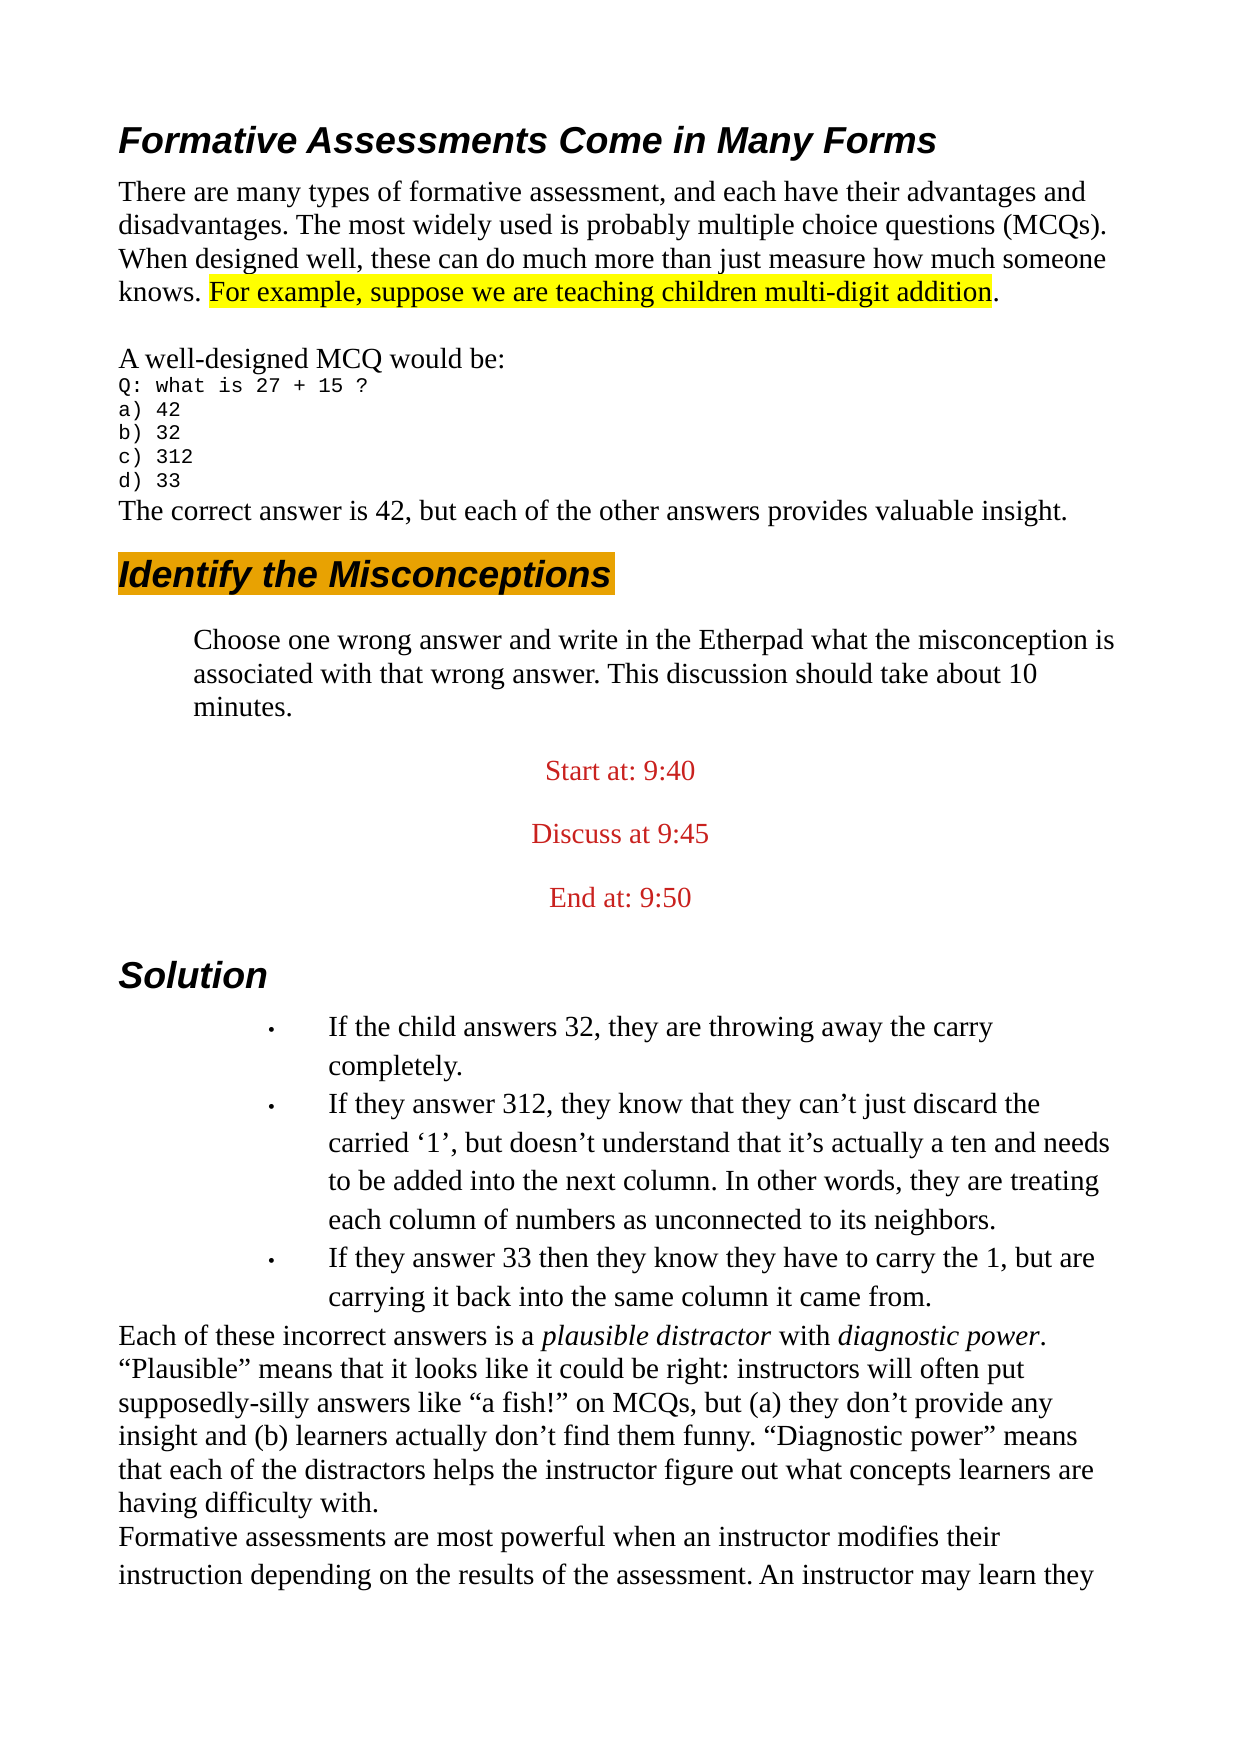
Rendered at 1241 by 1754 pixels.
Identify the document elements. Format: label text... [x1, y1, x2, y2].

subtitle Formative Assessments Come in Many Forms [118, 118, 1122, 161]
text Each of these incorrect answers is a plausible distractor with diagnostic power. “Plausible” means that it looks like it could be right: instructors will often put supposedly-silly answers like “a fish!” on MCQs, but (a) they don’t provide any insight and (b) learners actually don’t find them funny. “Diagnostic power” means that each of the distractors helps the instructor figure out what concepts learners are having difficulty with. [118, 1318, 1122, 1519]
text Choose one wrong answer and write in the Etherpad what the misconception is associated with that wrong answer. This discussion should take about 10 minutes. [193, 622, 1122, 723]
text There are many types of formative assessment, and each have their advantages and disadvantages. The most widely used is probably multiple choice questions (MCQs). When designed well, these can do much more than just measure how much someone knows. For example, suppose we are teaching children multi-digit addition. [118, 174, 1122, 308]
text The correct answer is 42, but each of the other answers provides valuable insight. [118, 493, 1122, 527]
list If they answer 312, they know that they can’t just discard the carried ‘1’, but doesn’t understand that it’s actually a ten and needs to be added into the next column. In other words, they are treating each column of numbers as unconnected to its neighbors. [268, 1086, 1122, 1236]
subtitle Solution [118, 954, 1122, 997]
text End at: 9:50 [118, 880, 1122, 914]
text Q: what is 27 + 15 ? [118, 375, 1122, 399]
text A well-designed MCQ would be: [118, 341, 1122, 375]
text Formative assessments are most powerful when an instructor modifies their instruction depending on the results of the assessment. An instructor may learn they [118, 1519, 1122, 1591]
text Discuss at 9:45 [118, 817, 1122, 850]
subtitle Identify the Misconceptions [118, 552, 1122, 595]
text d) 33 [118, 469, 1122, 493]
text b) 32 [118, 422, 1122, 446]
list If the child answers 32, they are throwing away the carry completely. [268, 1009, 1122, 1081]
text c) 312 [118, 446, 1122, 469]
text Start at: 9:40 [118, 753, 1122, 787]
list If they answer 33 then they know they have to carry the 1, but are carrying it back into the same column it came from. [268, 1241, 1122, 1313]
text a) 42 [118, 399, 1122, 422]
